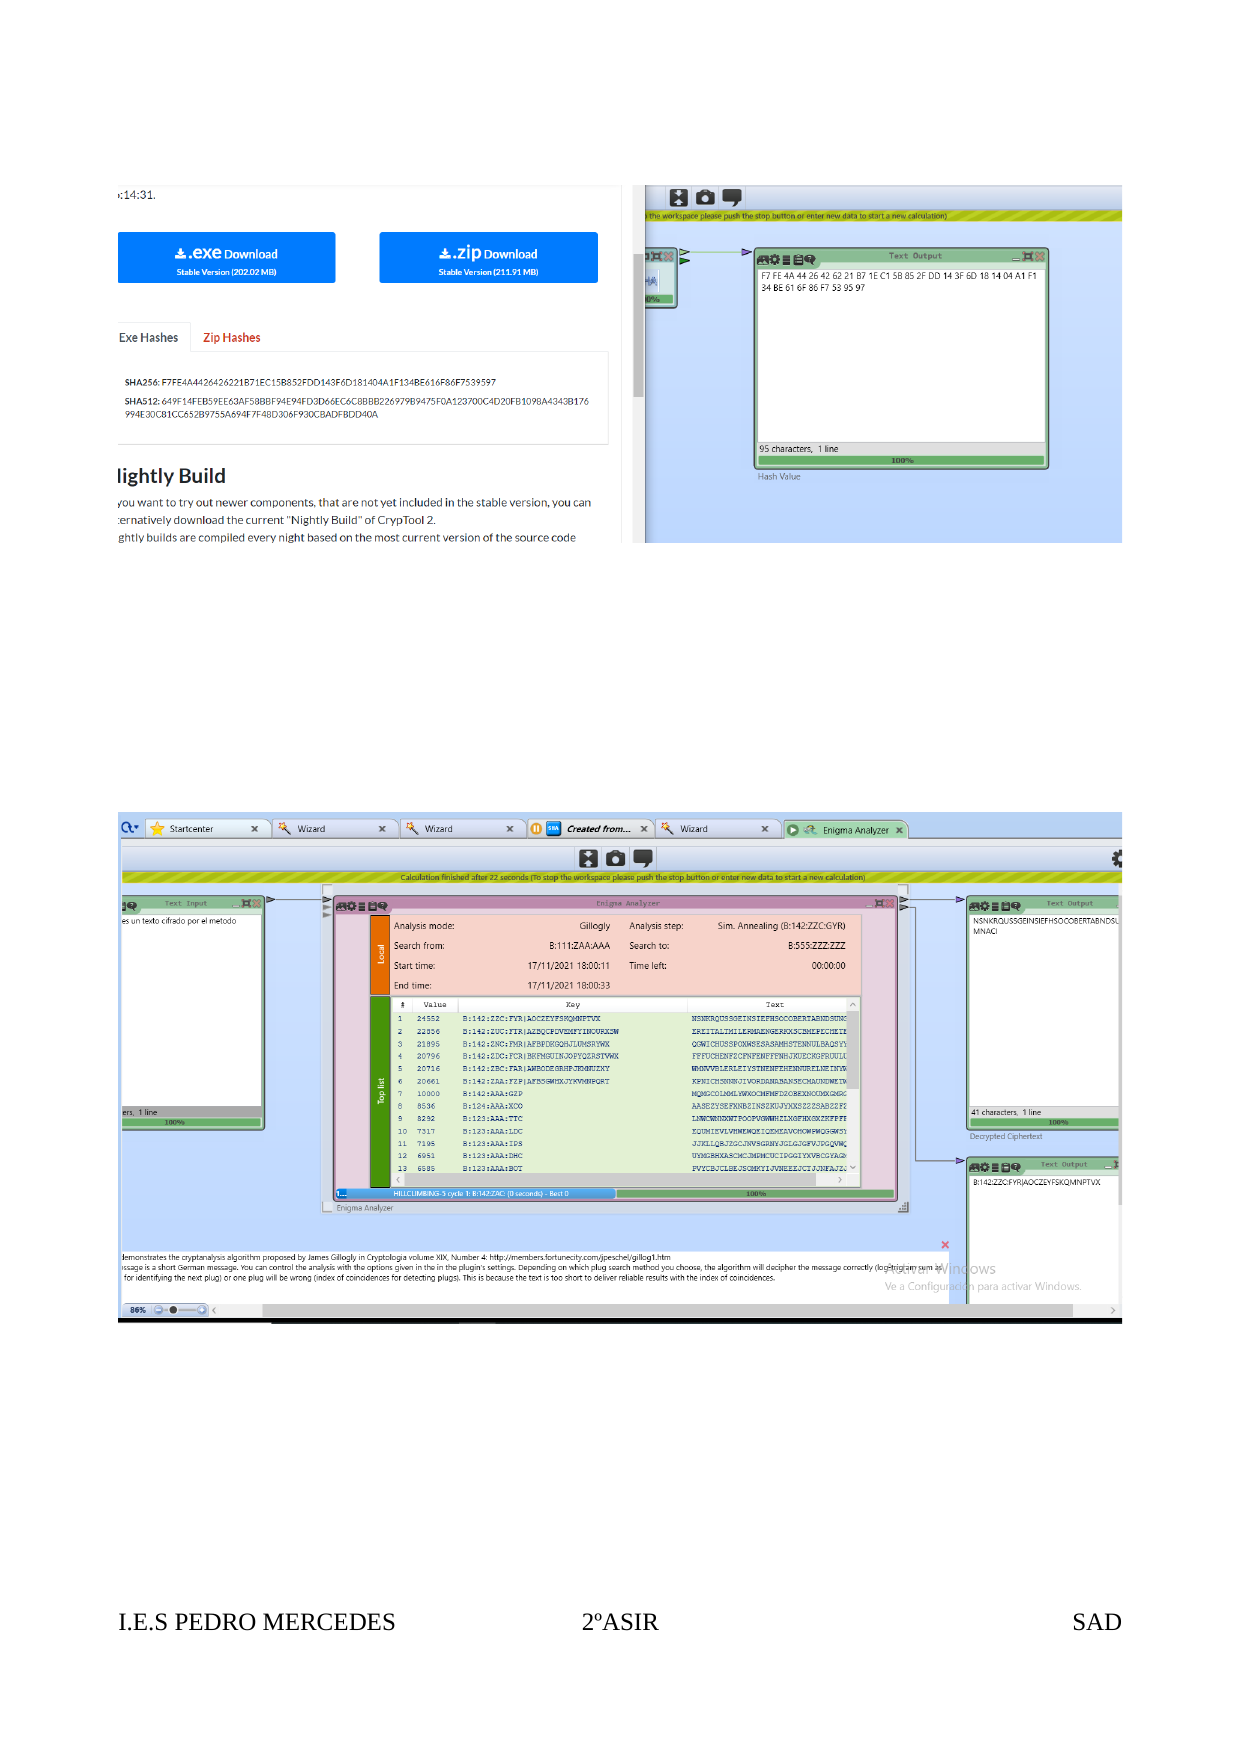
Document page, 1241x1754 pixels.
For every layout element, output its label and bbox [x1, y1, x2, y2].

picture [118, 185, 1123, 543]
picture [118, 812, 1123, 1324]
